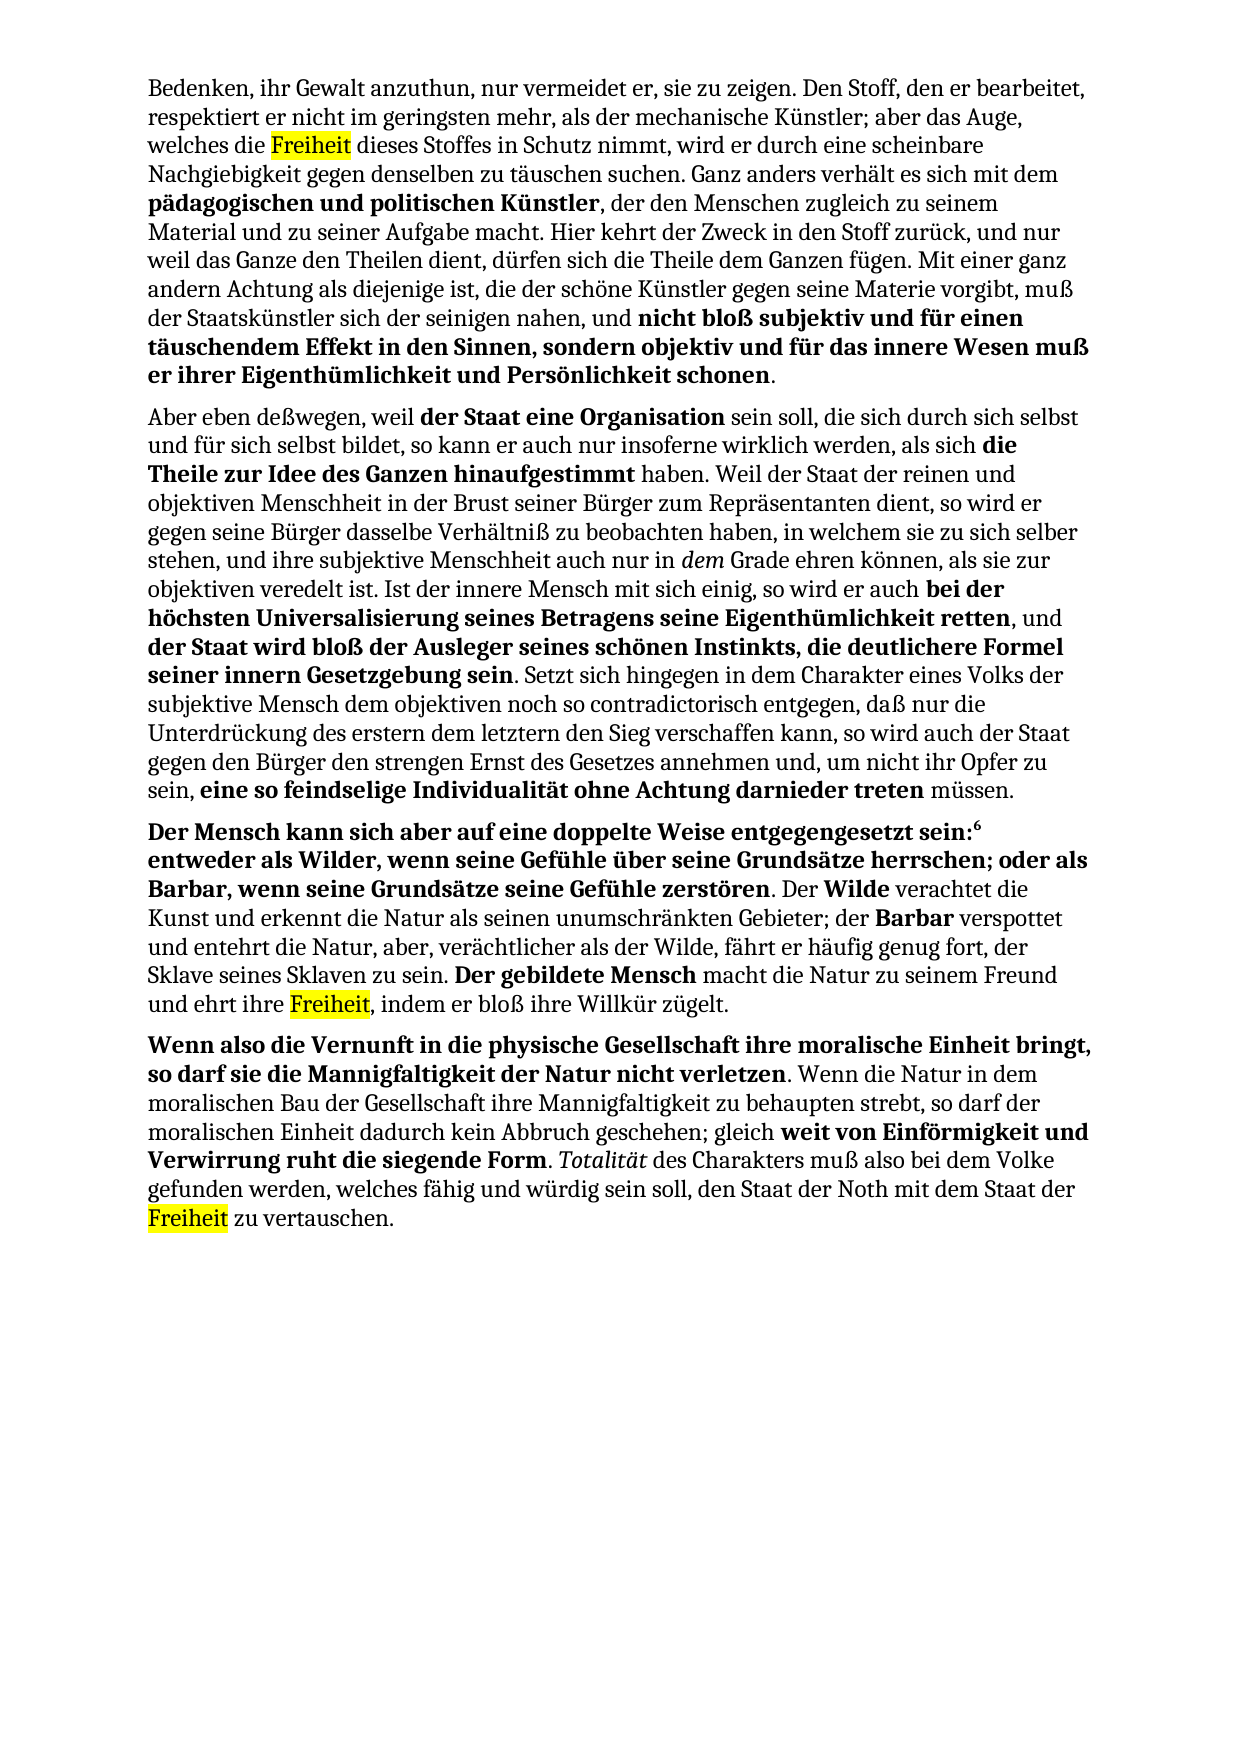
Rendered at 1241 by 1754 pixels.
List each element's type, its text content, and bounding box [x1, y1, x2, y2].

text Aber eben deßwegen, weil der Staat eine Organisation sein soll, die sich durch sich selbst und für sich selbst bildet, so kann er auch nur insoferne wirklich werden, als sich die Theile zur Idee des Ganzen hinaufgestimmt haben. Weil der Staat der reinen und objektiven Menschheit in der Brust seiner Bürger zum Repräsentanten dient, so wird er gegen seine Bürger dasselbe Verhältniß zu beobachten haben, in welchem sie zu sich selber stehen, und ihre subjektive Menschheit auch nur in dem Grade ehren können, als sie zur objektiven veredelt ist. Ist der innere Mensch mit sich einig, so wird er auch bei der höchsten Universalisierung seines Betragens seine Eigenthümlichkeit retten, und der Staat wird bloß der Ausleger seines schönen Instinkts, die deutlichere Formel seiner innern Gesetzgebung sein. Setzt sich hingegen in dem Charakter eines Volks der subjektive Mensch dem objektiven noch so contradictorisch entgegen, daß nur die Unterdrückung des erstern dem letztern den Sieg verschaffen kann, so wird auch der Staat gegen den Bürger den strengen Ernst des Gesetzes annehmen und, um nicht ihr Opfer zu sein, eine so feindselige Individualität ohne Achtung darnieder treten müssen. [148, 403, 1092, 805]
text Bedenken, ihr Gewalt anzuthun, nur vermeidet er, sie zu zeigen. Den Stoff, den er bearbeitet, respektiert er nicht im geringsten mehr, als der mechanische Künstler; aber das Auge, welches die Freiheit dieses Stoffes in Schutz nimmt, wird er durch eine scheinbare Nachgiebigkeit gegen denselben zu täuschen suchen. Ganz anders verhält es sich mit dem pädagogischen und politischen Künstler, der den Menschen zugleich zu seinem Material und zu seiner Aufgabe macht. Hier kehrt der Zweck in den Stoff zurück, und nur weil das Ganze den Theilen dient, dürfen sich die Theile dem Ganzen fügen. Mit einer ganz andern Achtung als diejenige ist, die der schöne Künstler gegen seine Materie vorgibt, muß der Staatskünstler sich der seinigen nahen, und nicht bloß subjektiv und für einen täuschendem Effekt in den Sinnen, sondern objektiv und für das innere Wesen muß er ihrer Eigenthümlichkeit und Persönlichkeit schonen. [148, 74, 1092, 390]
text Wenn also die Vernunft in die physische Gesellschaft ihre moralische Einheit bringt, so darf sie die Mannigfaltigkeit der Natur nicht verletzen. Wenn die Natur in dem moralischen Bau der Gesellschaft ihre Mannigfaltigkeit zu behaupten strebt, so darf der moralischen Einheit dadurch kein Abbruch geschehen; gleich weit von Einförmigkeit und Verwirrung ruht die siegende Form. Totalität des Charakters muß also bei dem Volke gefunden werden, welches fähig und würdig sein soll, den Staat der Noth mit dem Staat der Freiheit zu vertauschen. [148, 1031, 1092, 1233]
text Der Mensch kann sich aber auf eine doppelte Weise entgegengesetzt sein: entweder als Wilder, wenn seine Gefühle über seine Grundsätze herrschen; oder als Barbar, wenn seine Grundsätze seine Gefühle zerstören. Der Wilde verachtet die Kunst und erkennt die Natur als seinen unumschränkten Gebieter; der Barbar verspottet und entehrt die Natur, aber, verächtlicher als der Wilde, fährt er häufig genug fort, der Sklave seines Sklaven zu sein. Der gebildete Mensch macht die Natur zu seinem Freund und ehrt ihre Freiheit, indem er bloß ihre Willkür zügelt. [148, 818, 1092, 1019]
